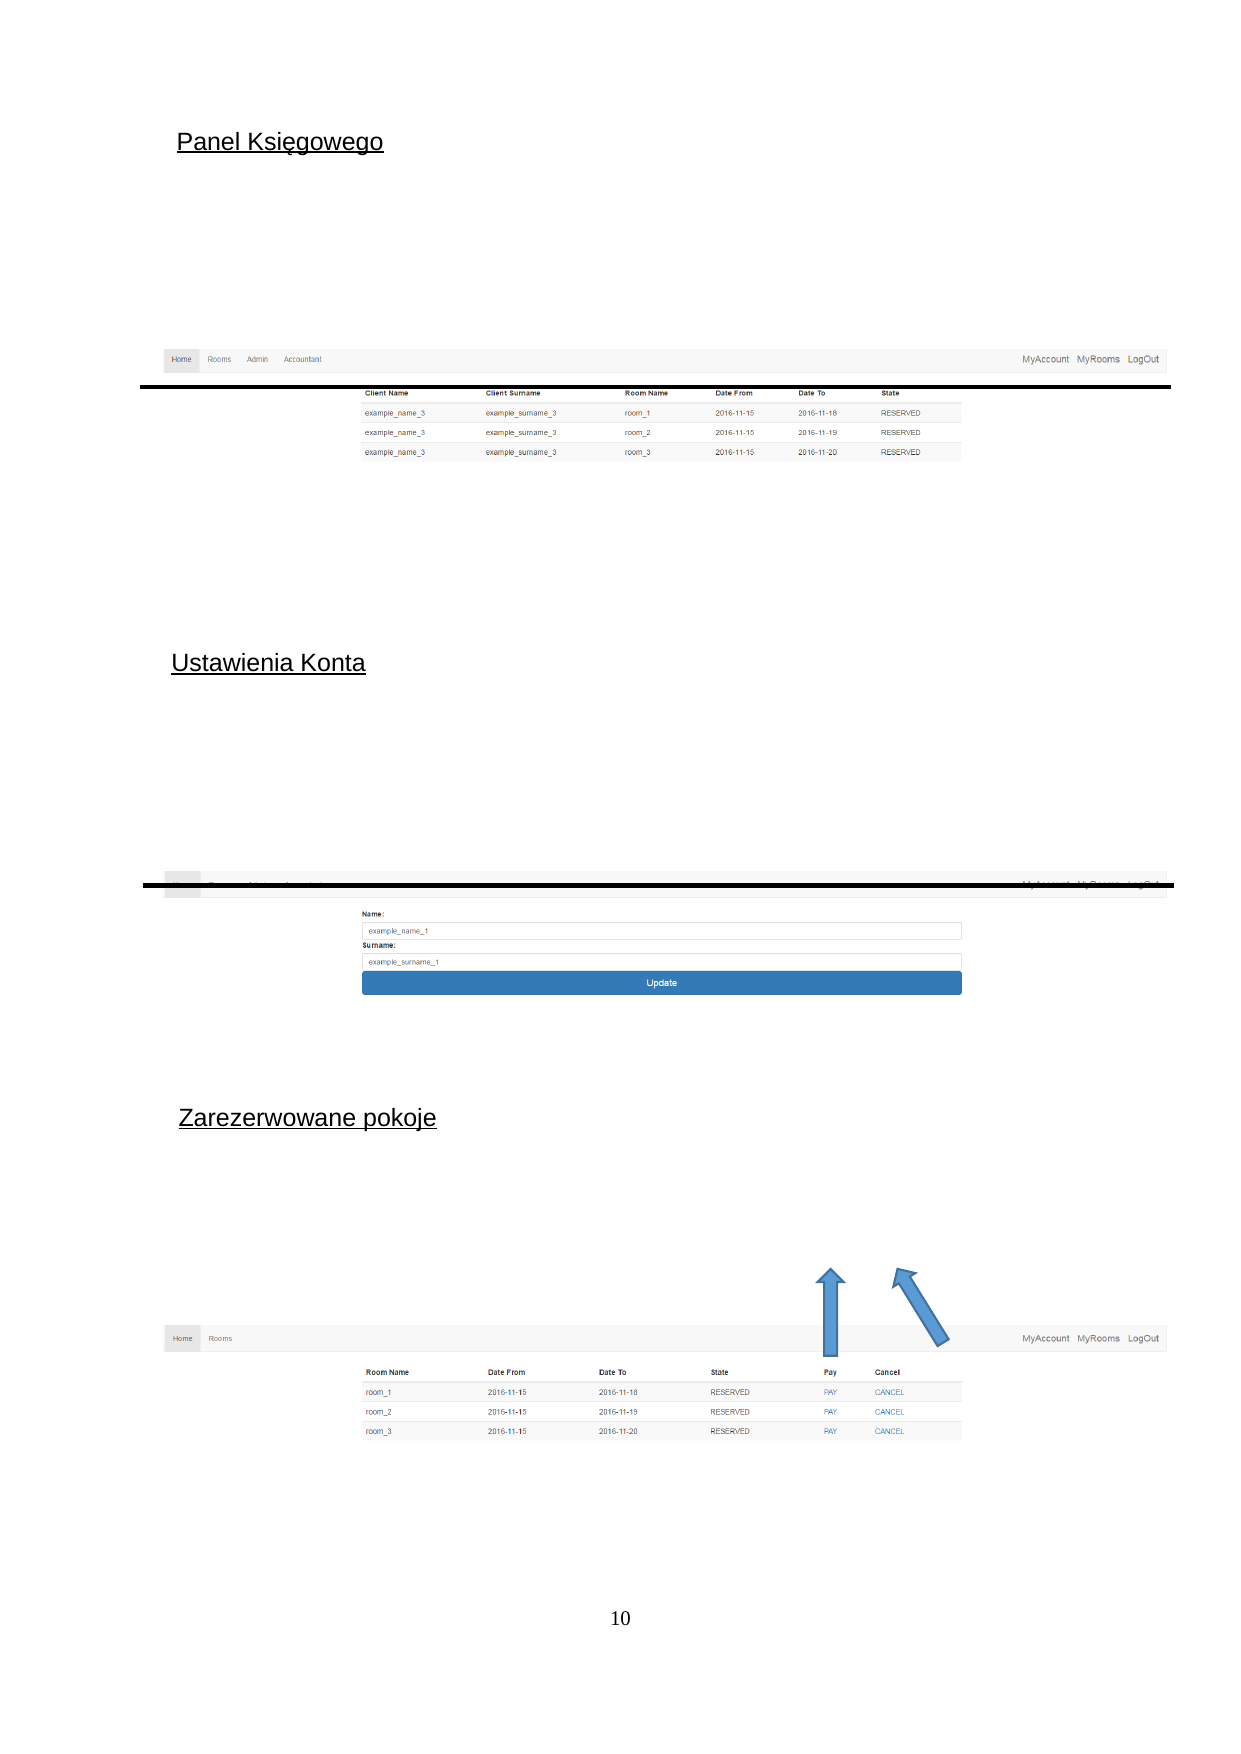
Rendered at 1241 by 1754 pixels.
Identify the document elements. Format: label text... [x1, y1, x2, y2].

text Panel Księgowego [176, 127, 415, 155]
text Ustawienia Konta [171, 648, 410, 677]
text Zarezerwowane pokoje [178, 1103, 458, 1131]
